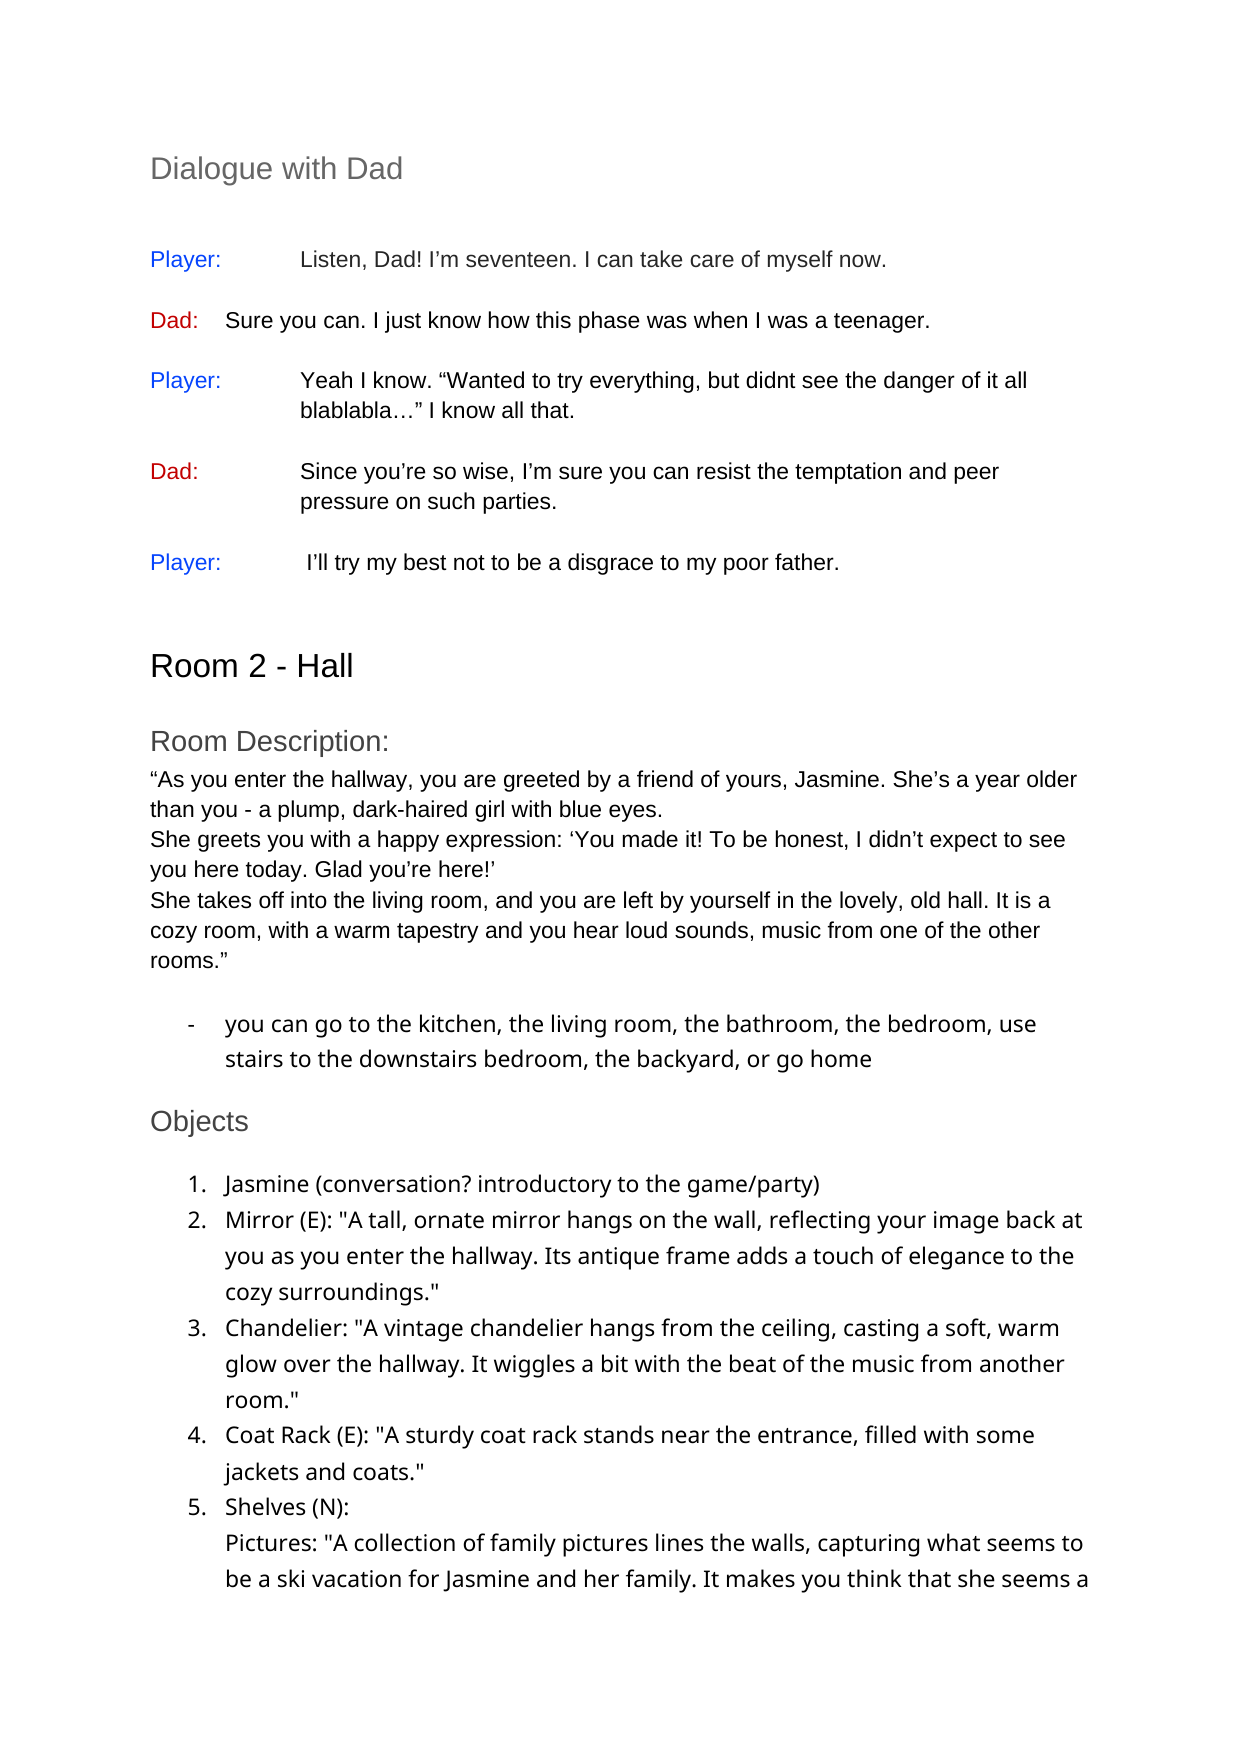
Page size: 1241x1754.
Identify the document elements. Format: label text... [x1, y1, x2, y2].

text “As you enter the hallway, you are greeted by a friend of yours, Jasmine. She’s a year older than you - a plump, dark-haired girl with blue eyes. [150, 766, 1090, 822]
subtitle Dialogue with Dad [150, 150, 1090, 186]
list Mirror (E): "A tall, ornate mirror hangs on the wall, reflecting your image back at you as you enter the hallway. Its antique frame adds a touch of elegance to the cozy surroundings." [187, 1204, 1090, 1307]
subtitle Objects [150, 1104, 1090, 1138]
list Shelves (N): Pictures: "A collection of family pictures lines the walls, capturing what seems to be a ski vacation for Jasmine and her family. It makes you think that she seems a [187, 1491, 1090, 1594]
text Player: I’ll try my best not to be a disgrace to my poor father. [150, 548, 1090, 575]
text blablabla…” I know all that. [150, 397, 1090, 424]
text Player: Listen, Dad! I’m seventeen. I can take care of myself now. [150, 246, 1090, 273]
text pressure on such parties. [150, 488, 1090, 514]
subtitle Room Description: [150, 724, 1090, 757]
subtitle Room 2 - Hall [150, 646, 1090, 685]
list Jasmine (conversation? introductory to the game/party) [187, 1168, 1090, 1199]
text Dad: Sure you can. I just know how this phase was when I was a teenager. [150, 307, 1090, 333]
text Player: Yeah I know. “Wanted to try everything, but didnt see the danger of it all [150, 367, 1090, 394]
list Chandelier: "A vintage chandelier hangs from the ceiling, casting a soft, warm glow over the hallway. It wiggles a bit with the beat of the music from another room." [187, 1312, 1090, 1415]
text Dad: Since you’re so wise, I’m sure you can resist the temptation and peer [150, 458, 1090, 484]
list you can go to the kitchen, the living room, the bathroom, the bedroom, use stairs to the downstairs bedroom, the backyard, or go home [187, 1007, 1090, 1075]
text She takes off into the living room, and you are left by yourself in the lovely, old hall. It is a cozy room, with a warm tapestry and you hear loud sounds, music from one of the other rooms.” [150, 887, 1090, 973]
text She greets you with a happy expression: ‘You made it! To be honest, I didn’t expect to see you here today. Glad you’re here!’ [150, 826, 1090, 883]
list Coat Rack (E): "A sturdy coat rack stands near the entrance, filled with some jackets and coats." [187, 1419, 1090, 1487]
